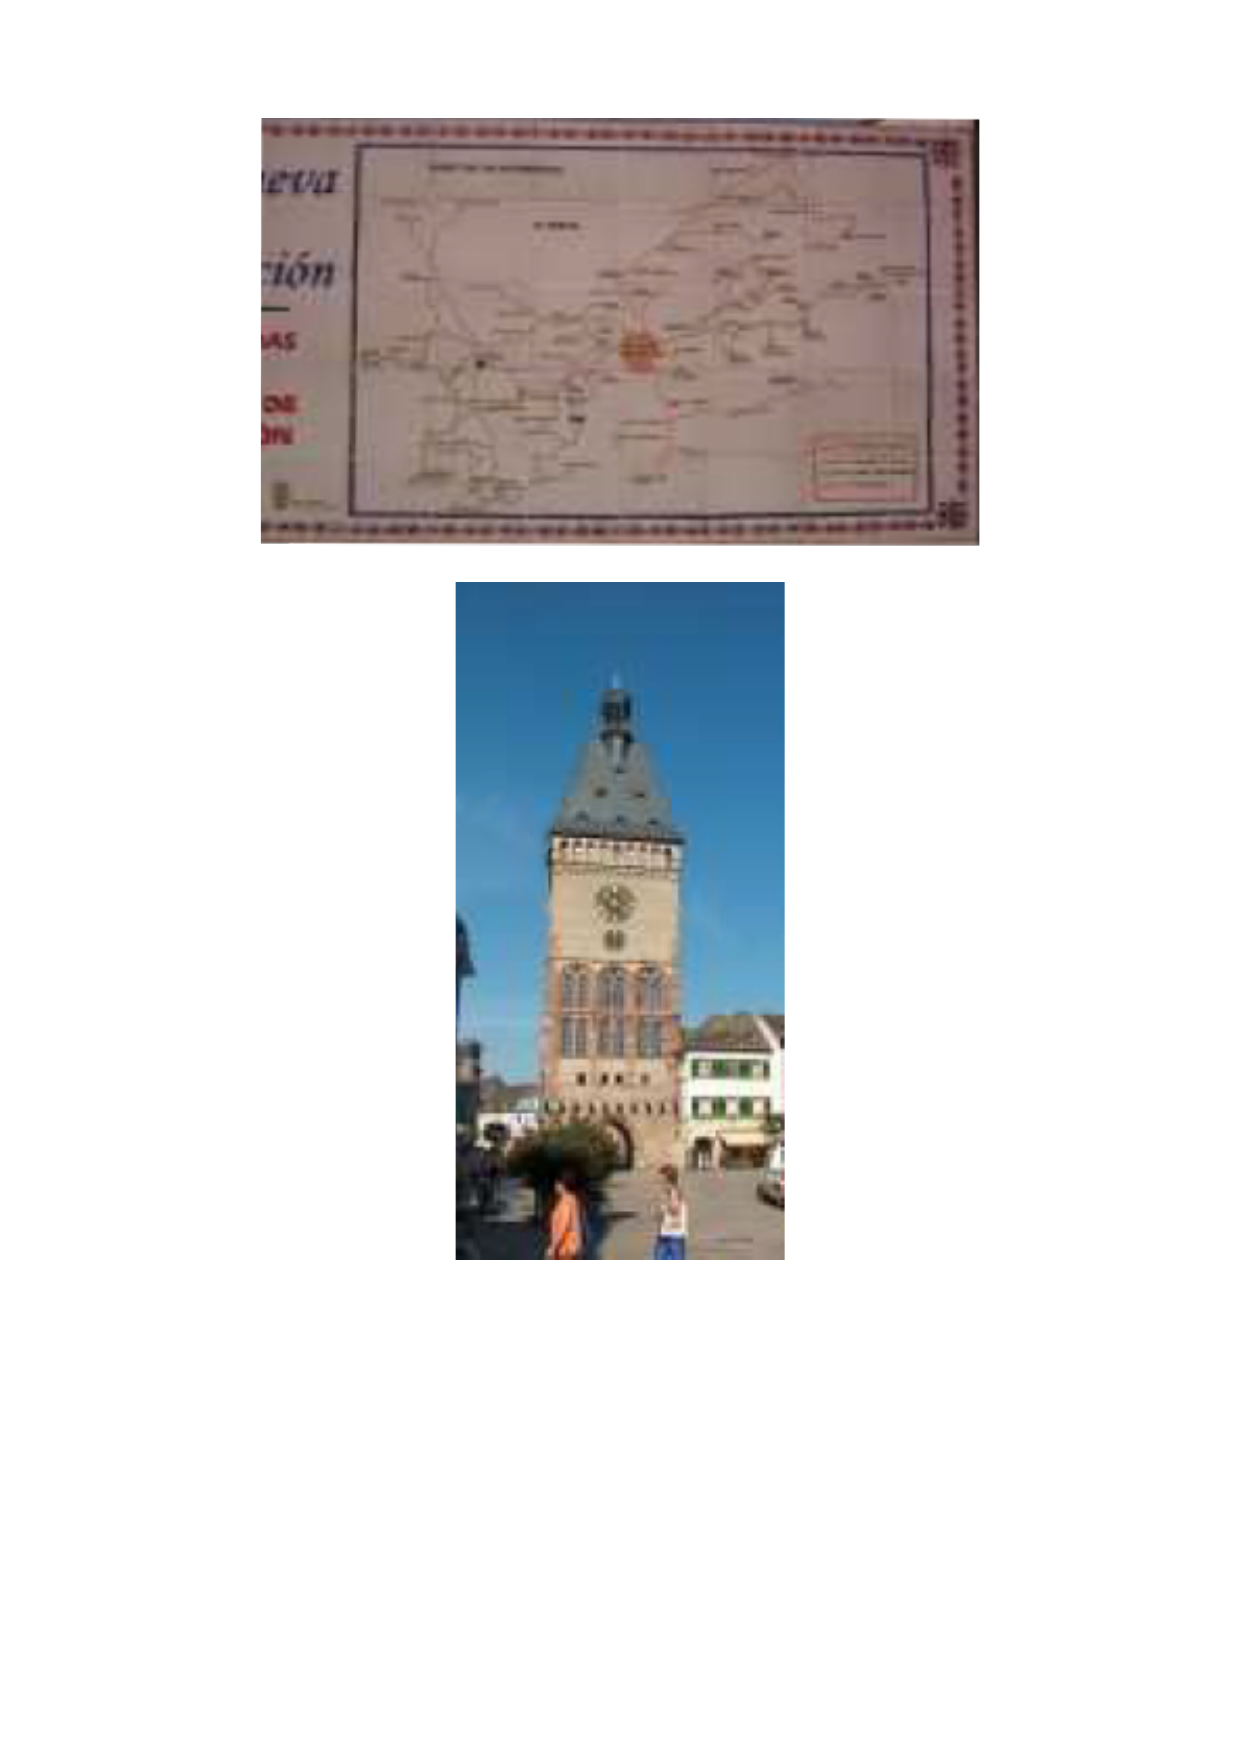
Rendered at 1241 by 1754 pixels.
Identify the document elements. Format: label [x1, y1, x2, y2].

picture [260, 118, 980, 548]
picture [455, 582, 785, 1260]
